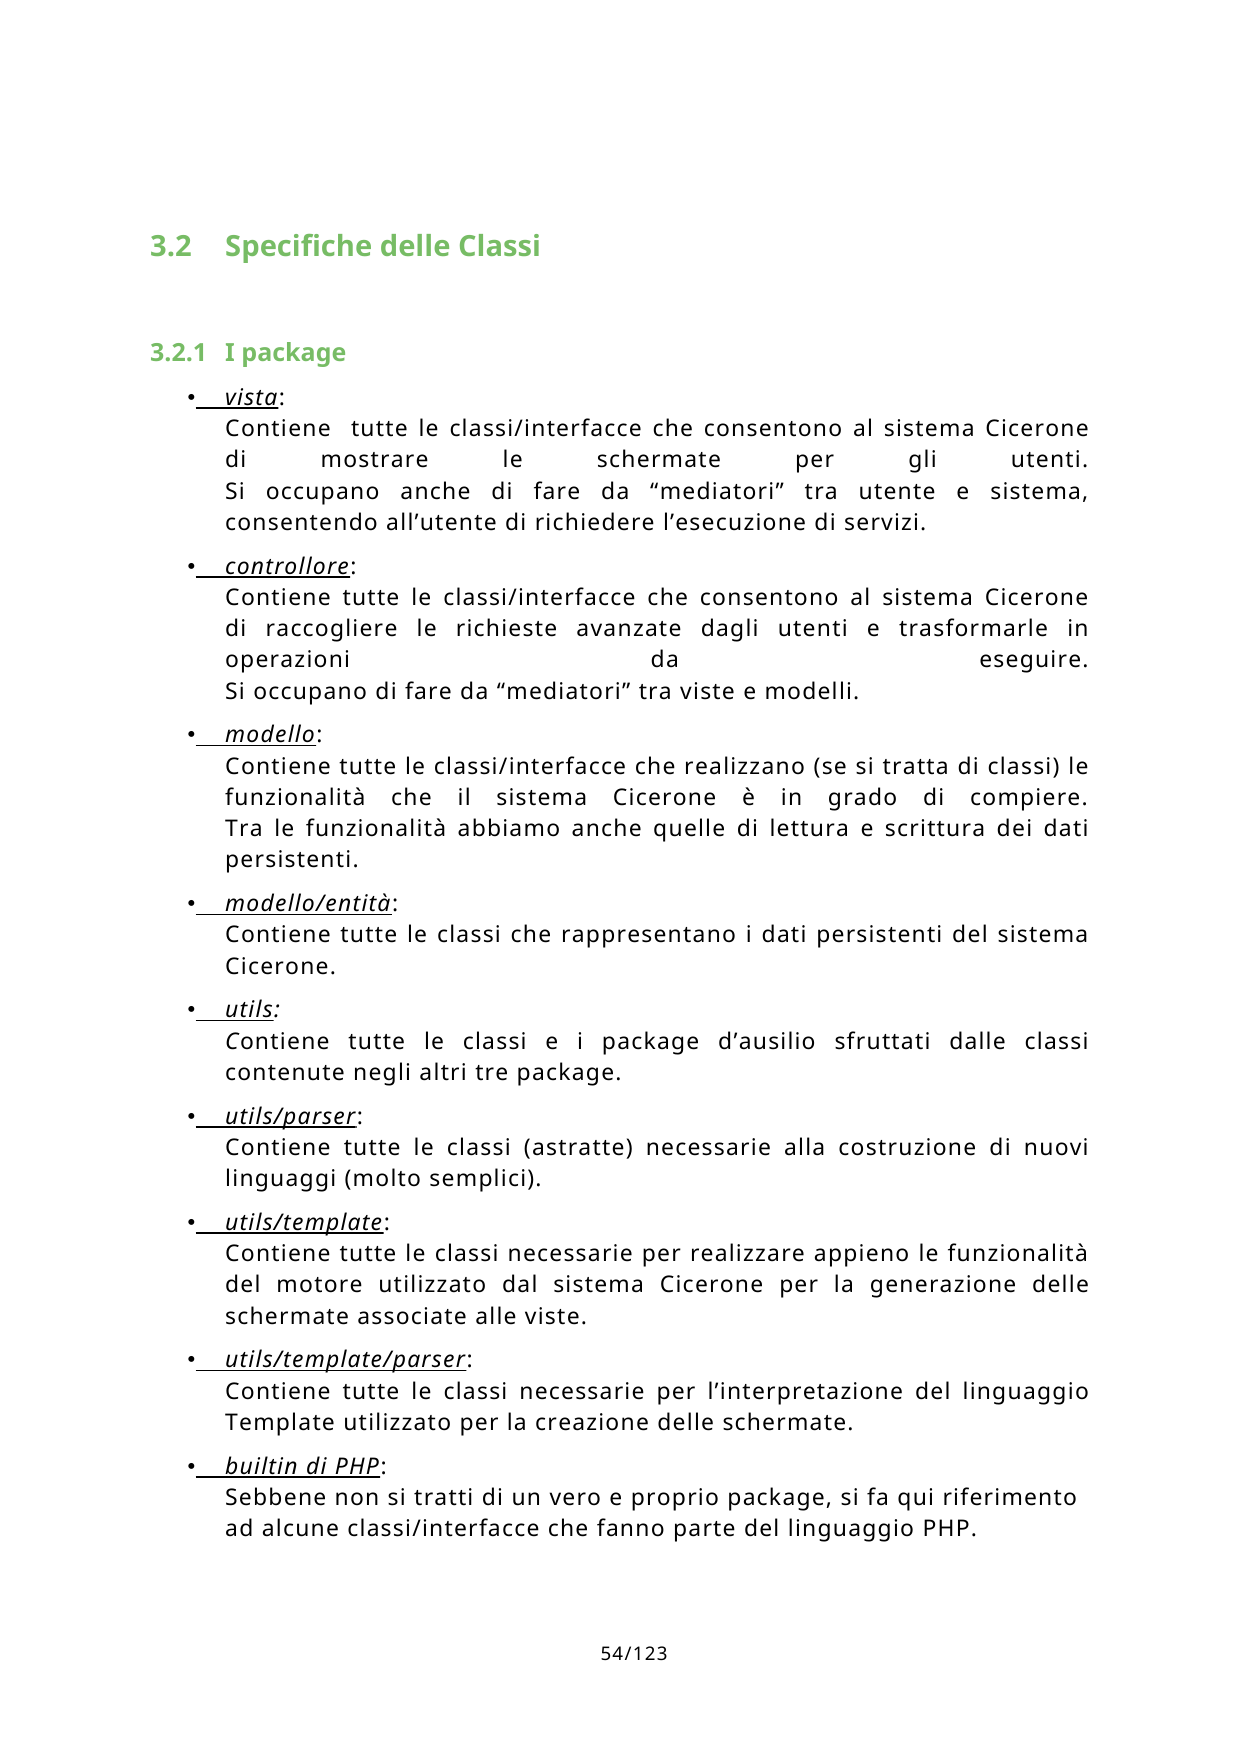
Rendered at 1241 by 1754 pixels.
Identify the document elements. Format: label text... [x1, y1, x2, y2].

list modello: Contiene tutte le classi/interfacce che realizzano (se si tratta di classi) le funzionalità che il sistema Cicerone è in grado di compiere. Tra le funzionalità abbiamo anche quelle di lettura e scrittura dei dati persistenti. [187, 718, 1090, 874]
list utils: Contiene tutte le classi e i package d’ausilio sfruttati dalle classi contenute negli altri tre package. [187, 993, 1090, 1087]
list builtin di PHP: Sebbene non si tratti di un vero e proprio package, si fa qui riferimento ad alcune classi/interfacce che fanno parte del linguaggio PHP. [187, 1449, 1090, 1543]
list modello/entità: Contiene tutte le classi che rappresentano i dati persistenti del sistema Cicerone. [187, 887, 1090, 981]
list vista: Contiene tutte le classi/interfacce che consentono al sistema Cicerone di mostrare le schermate per gli utenti. Si occupano anche di fare da “mediatori” tra utente e sistema, consentendo all’utente di richiedere l’esecuzione di servizi. [187, 381, 1090, 537]
subtitle I package [150, 334, 1090, 368]
list controllore: Contiene tutte le classi/interfacce che consentono al sistema Cicerone di raccogliere le richieste avanzate dagli utenti e trasformarle in operazioni da eseguire. Si occupano di fare da “mediatori” tra viste e modelli. [187, 549, 1090, 706]
list utils/template: Contiene tutte le classi necessarie per realizzare appieno le funzionalità del motore utilizzato dal sistema Cicerone per la generazione delle schermate associate alle viste. [187, 1206, 1090, 1331]
list utils/template/parser: Contiene tutte le classi necessarie per l’interpretazione del linguaggio Template utilizzato per la creazione delle schermate. [187, 1343, 1090, 1437]
list utils/parser: Contiene tutte le classi (astratte) necessarie alla costruzione di nuovi linguaggi (molto semplici). [187, 1099, 1090, 1193]
subtitle Specifiche delle Classi [150, 225, 1090, 264]
